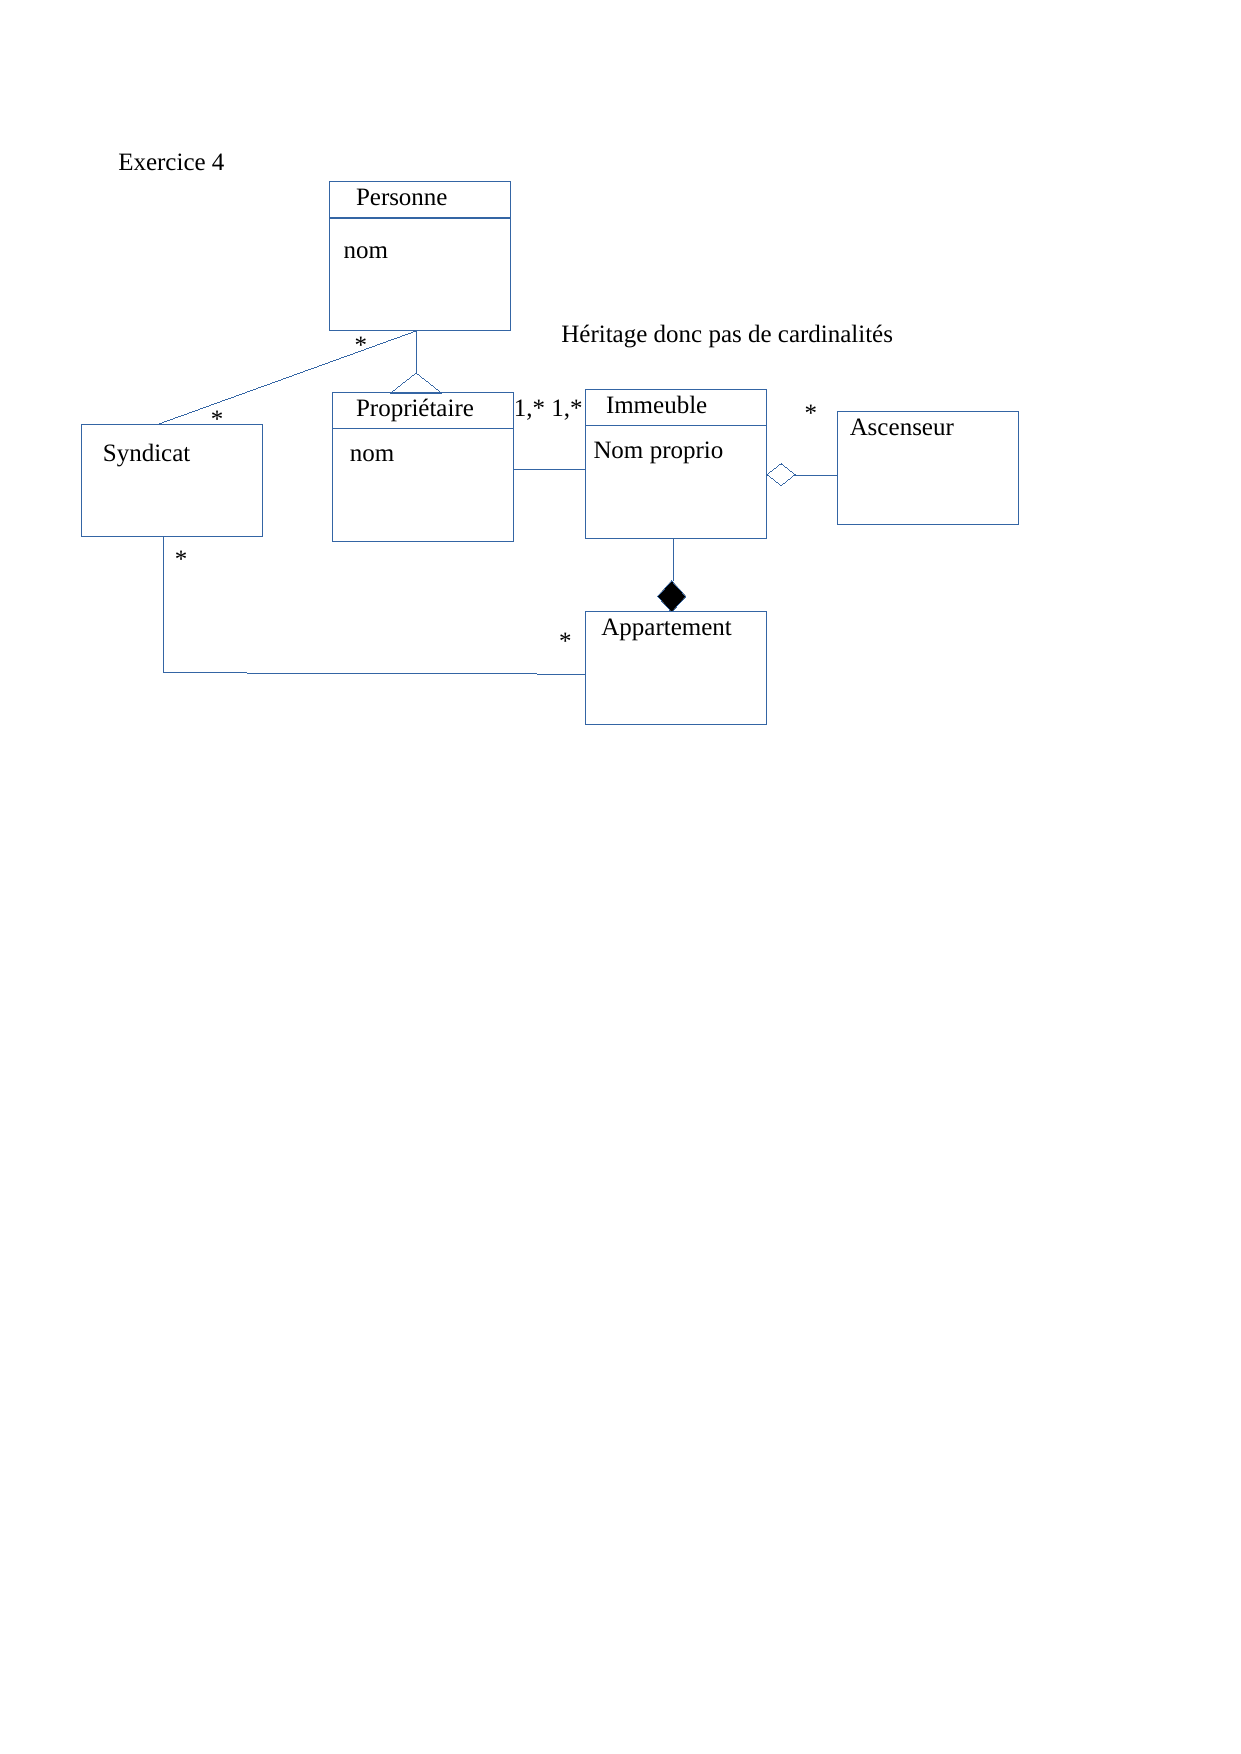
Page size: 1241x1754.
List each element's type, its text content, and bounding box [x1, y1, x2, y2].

text Héritage donc pas de cardinalités [417, 319, 1122, 348]
text Héritage donc pas de cardinalités [330, 319, 510, 330]
text Exercice 4 [118, 147, 1122, 176]
text Héritage donc pas de cardinalités [118, 319, 416, 348]
